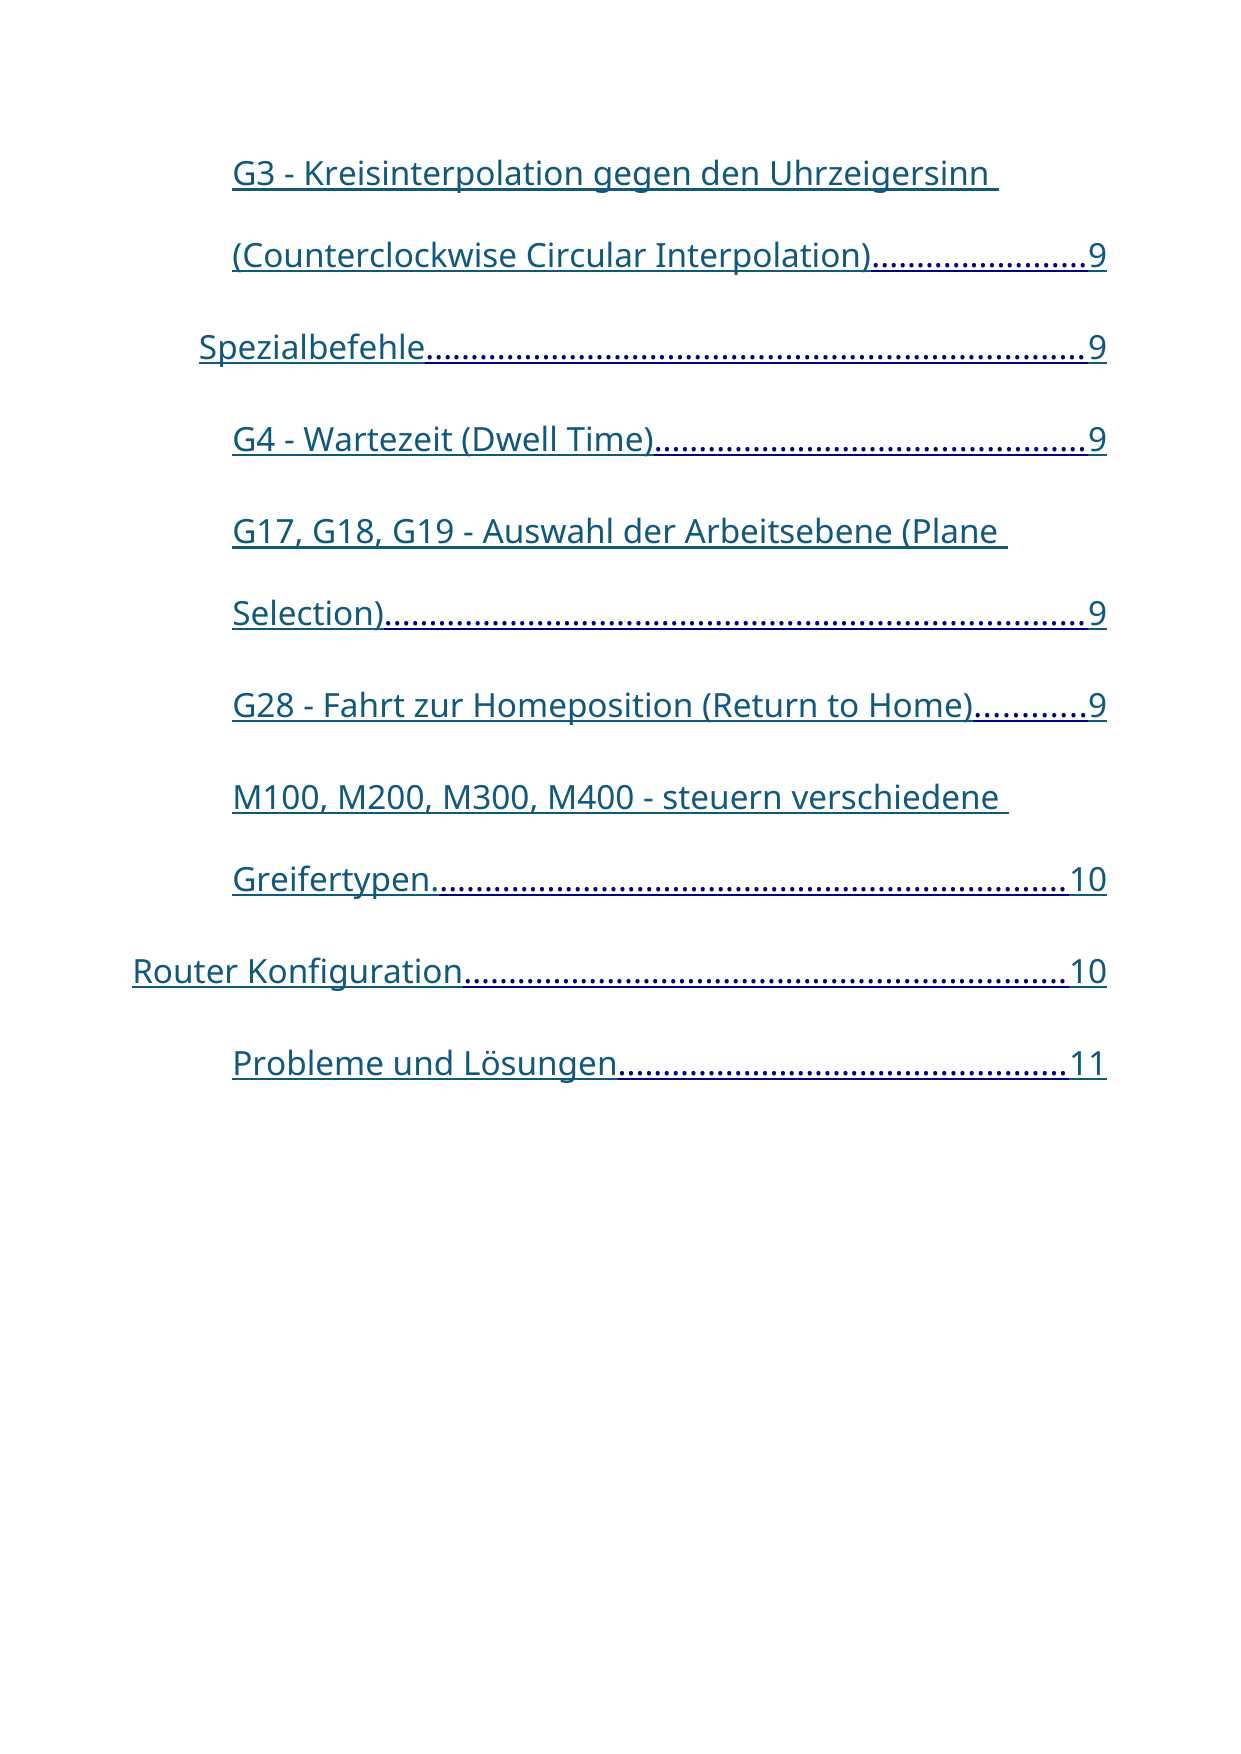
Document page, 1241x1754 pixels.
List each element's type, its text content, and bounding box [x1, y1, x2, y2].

text Router Konfiguration 10 [132, 947, 1108, 993]
text Probleme und Lösungen 11 [232, 1039, 1108, 1085]
text M100, M200, M300, M400 - steuern verschiedene Greifertypen. 10 [232, 774, 1108, 901]
text G17, G18, G19 - Auswahl der Arbeitsebene (Plane Selection) 9 [232, 508, 1108, 635]
text G3 - Kreisinterpolation gegen den Uhrzeigersinn (Counterclockwise Circular Interpolation) 9 [232, 150, 1108, 277]
text G28 - Fahrt zur Homeposition (Return to Home) 9 [232, 682, 1108, 727]
text Spezialbefehle 9 [199, 324, 1108, 369]
text G4 - Wartezeit (Dwell Time) 9 [232, 416, 1108, 461]
